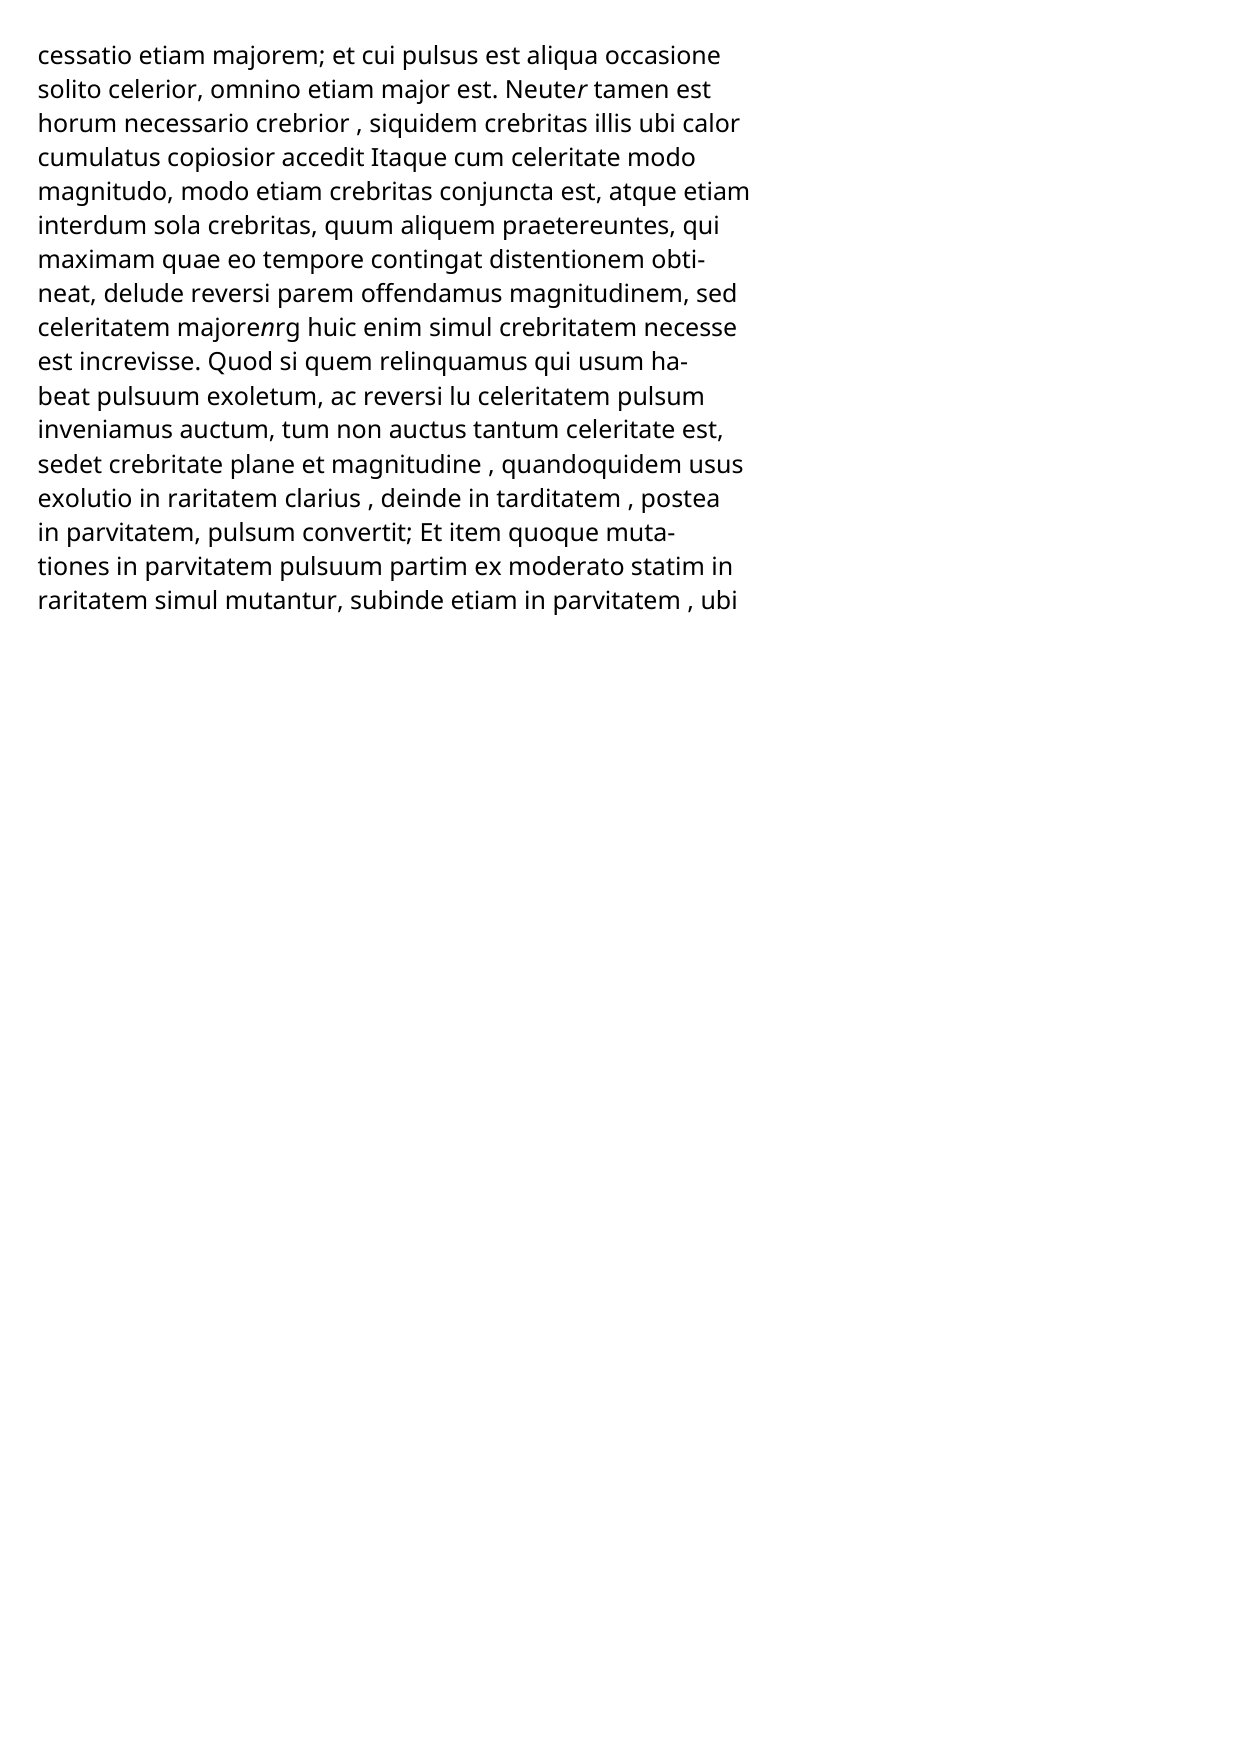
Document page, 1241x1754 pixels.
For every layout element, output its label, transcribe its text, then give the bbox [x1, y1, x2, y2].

text cessatio etiam majorem; et cui pulsus est aliqua occasione solito celerior, omnino etiam major est. Neuter tamen est horum necessario crebrior , siquidem crebritas illis ubi calor cumulatus copiosior accedit Itaque cum celeritate modo magnitudo, modo etiam crebritas conjuncta est, atque etiam interdum sola crebritas, quum aliquem praetereuntes, qui maximam quae eo tempore contingat distentionem obti- neat, delude reversi parem offendamus magnitudinem, sed celeritatem majorenrg huic enim simul crebritatem necesse est increvisse. Quod si quem relinquamus qui usum ha- beat pulsuum exoletum, ac reversi lu celeritatem pulsum inveniamus auctum, tum non auctus tantum celeritate est, sedet crebritate plane et magnitudine , quandoquidem usus exolutio in raritatem clarius , deinde in tarditatem , postea in parvitatem, pulsum convertit; Et item quoque muta- tiones in parvitatem pulsuum partim ex moderato statim in raritatem simul mutantur, subinde etiam in parvitatem , ubi [37, 37, 1203, 617]
